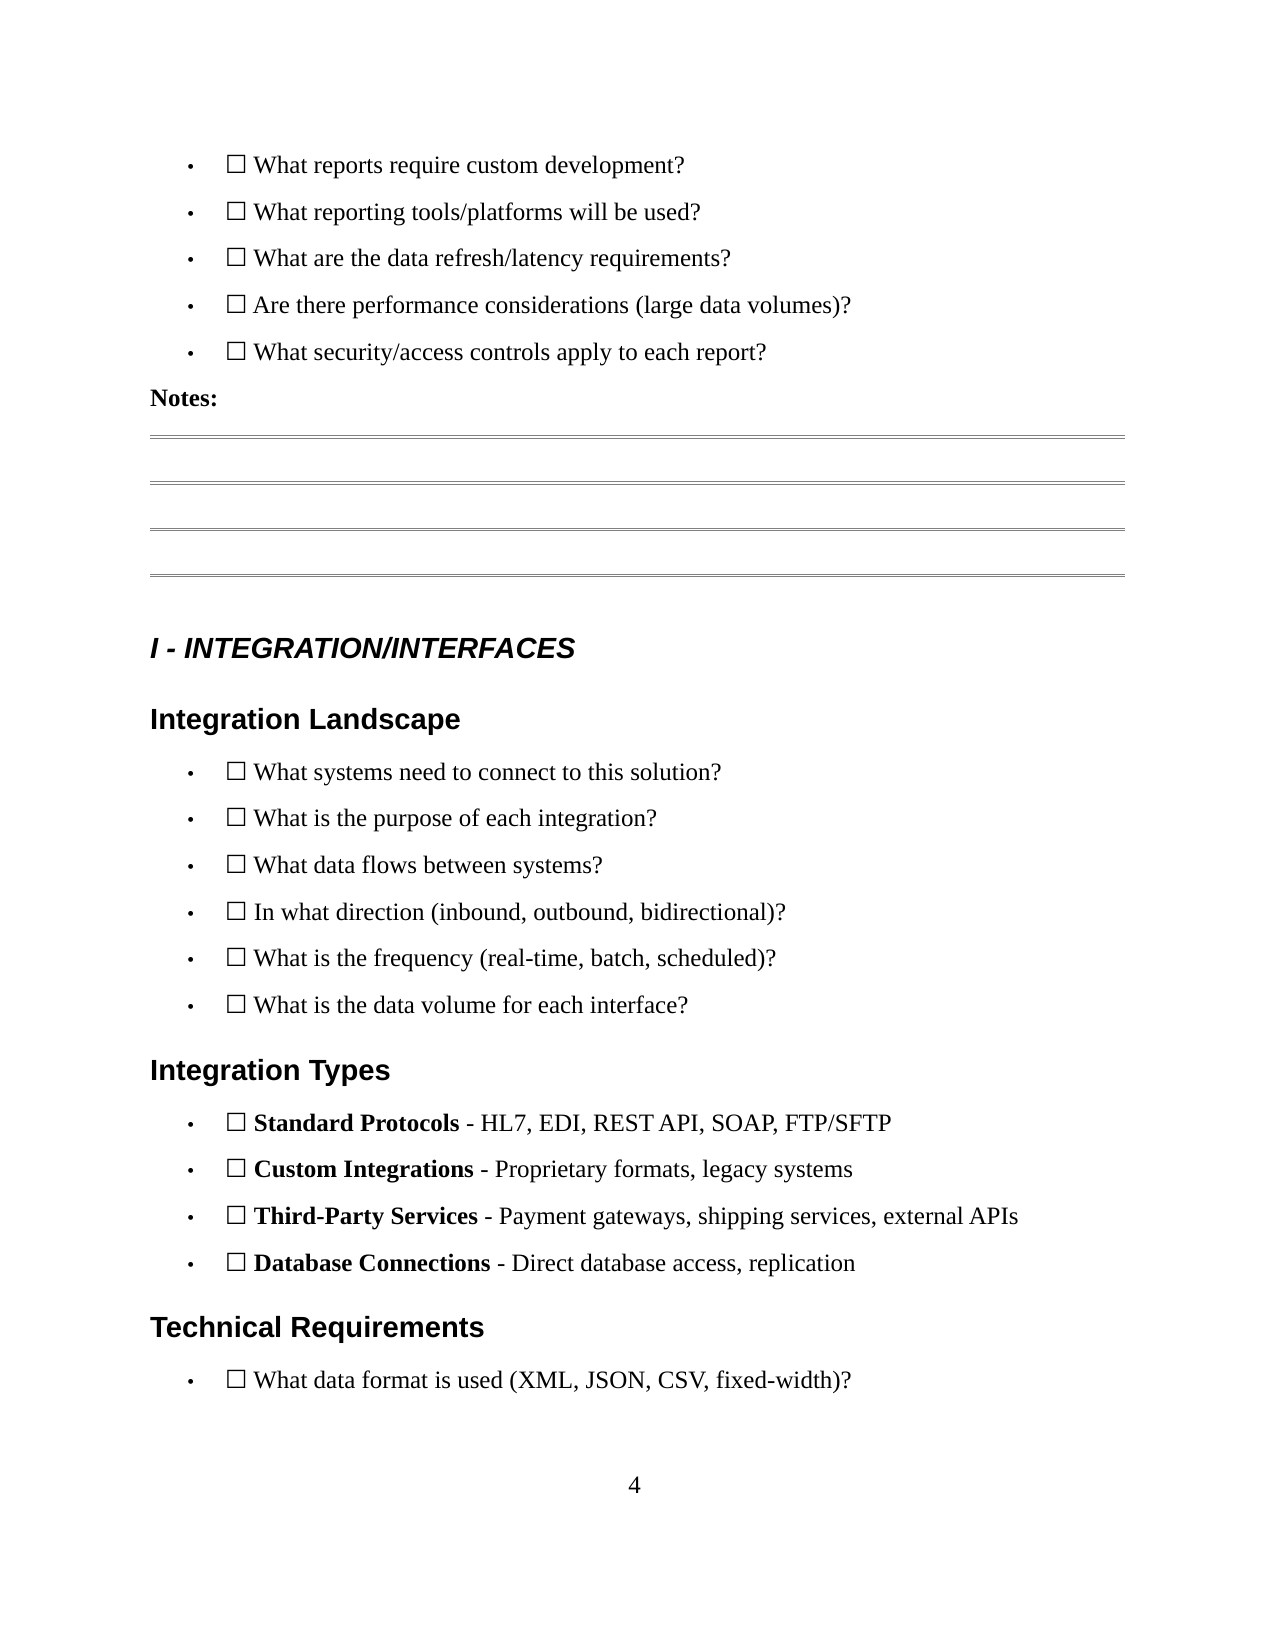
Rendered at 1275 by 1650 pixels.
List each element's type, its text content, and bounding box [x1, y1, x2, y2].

list ☐ What data flows between systems? [187, 850, 1125, 879]
list ☐ Standard Protocols - HL7, EDI, REST API, SOAP, FTP/SFTP [187, 1108, 1125, 1136]
list ☐ What is the frequency (real-time, batch, scheduled)? [187, 943, 1125, 972]
list ☐ Third-Party Services - Payment gateways, shipping services, external APIs [187, 1201, 1125, 1230]
list ☐ Custom Integrations - Proprietary formats, legacy systems [187, 1154, 1125, 1183]
list ☐ Database Connections - Direct database access, replication [187, 1248, 1125, 1276]
list ☐ What reporting tools/platforms will be used? [187, 197, 1125, 225]
subtitle Integration Types [150, 1053, 1125, 1086]
list ☐ What systems need to connect to this solution? [187, 757, 1125, 785]
list ☐ What is the data volume for each interface? [187, 990, 1125, 1019]
subtitle I - INTEGRATION/INTERFACES [150, 631, 1125, 664]
list ☐ Are there performance considerations (large data volumes)? [187, 290, 1125, 319]
list ☐ What data format is used (XML, JSON, CSV, fixed-width)? [187, 1365, 1125, 1394]
subtitle Technical Requirements [150, 1310, 1125, 1344]
list ☐ What reports require custom development? [187, 150, 1125, 179]
list ☐ What are the data refresh/latency requirements? [187, 243, 1125, 272]
text Notes: [150, 383, 1125, 412]
list ☐ What security/access controls apply to each report? [187, 337, 1125, 365]
subtitle Integration Landscape [150, 702, 1125, 735]
list ☐ What is the purpose of each integration? [187, 803, 1125, 832]
list ☐ In what direction (inbound, outbound, bidirectional)? [187, 897, 1125, 925]
